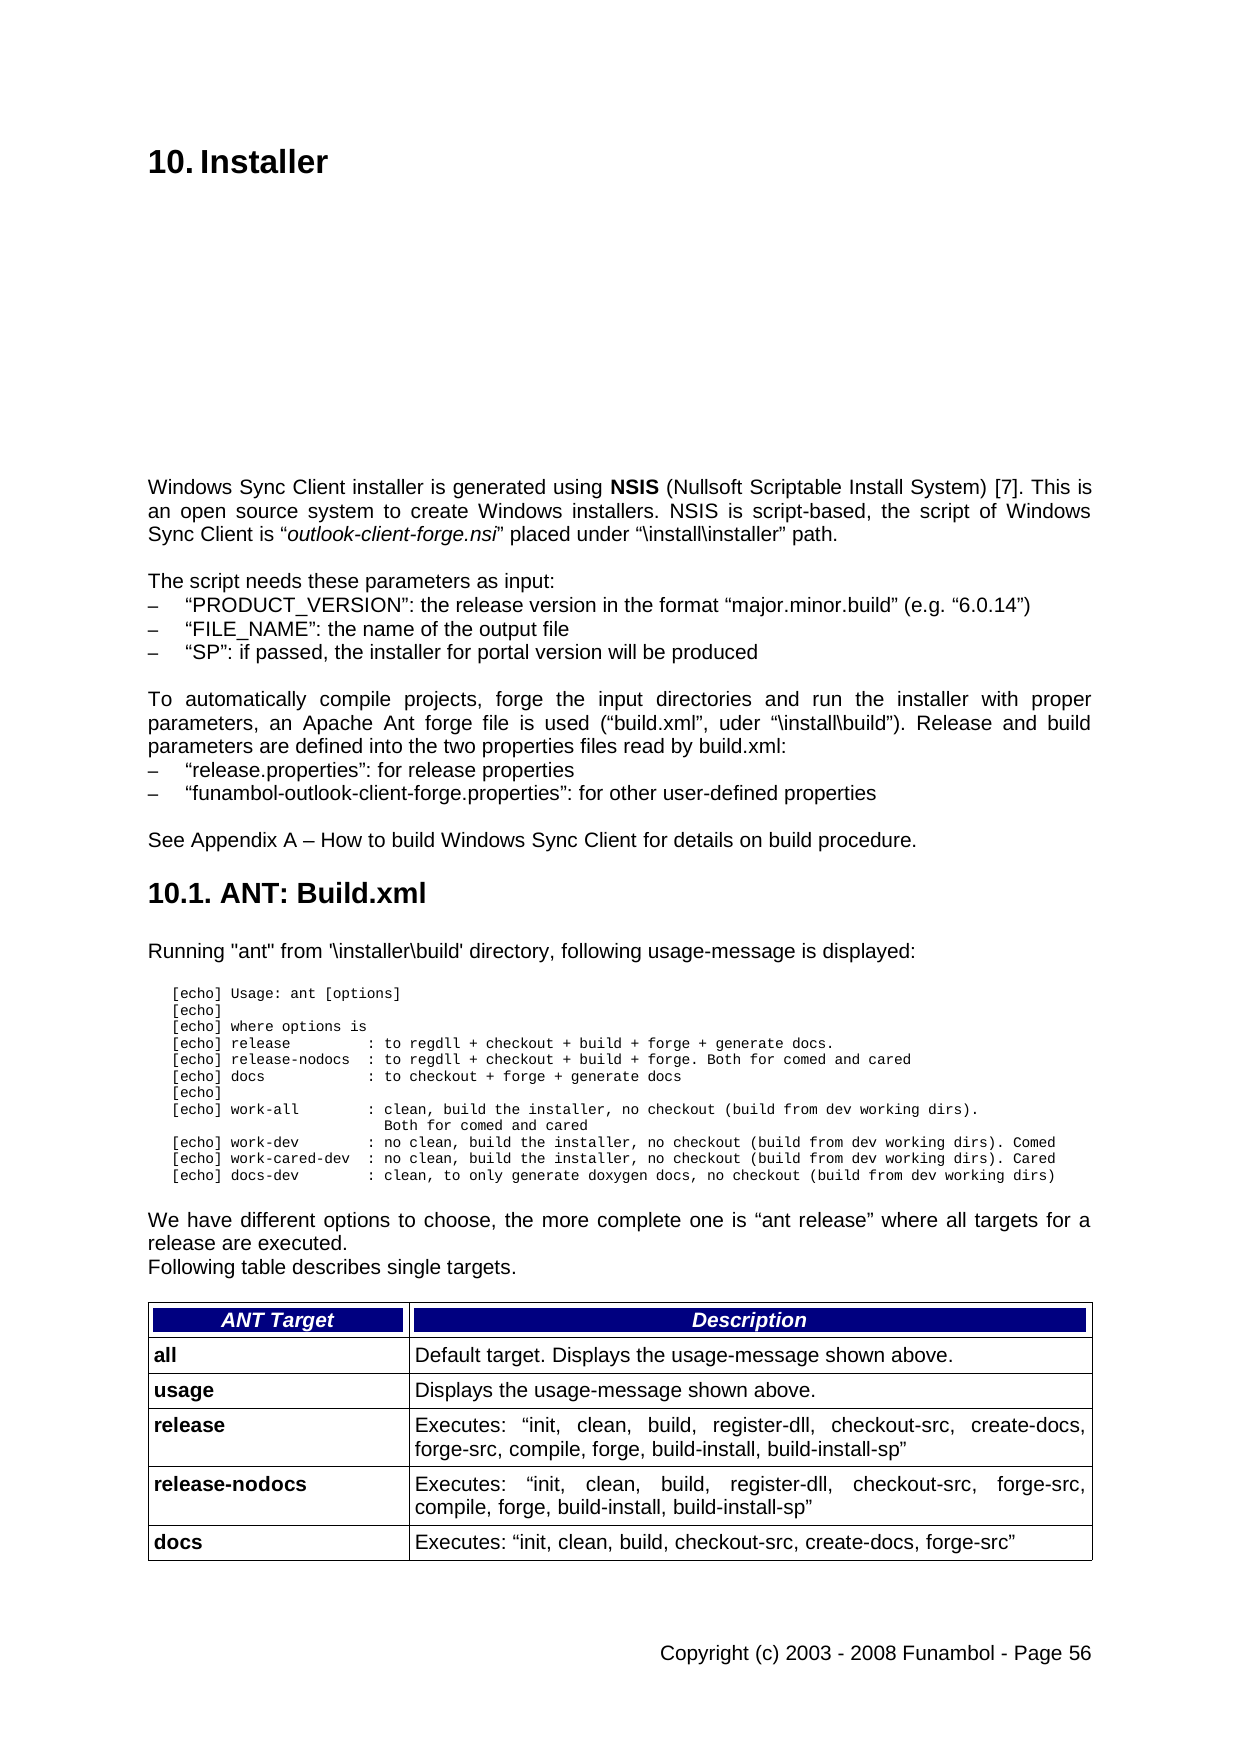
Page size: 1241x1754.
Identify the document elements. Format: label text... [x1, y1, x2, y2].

table_header Description [410, 1303, 1092, 1337]
list “FILE_NAME”: the name of the output file [148, 617, 1093, 641]
list “funambol-outlook-client-forge.properties”: for other user-defined properties [148, 782, 1093, 805]
subtitle ANT: Build.xml [148, 877, 1093, 910]
table_cell release [149, 1409, 409, 1466]
table_header [echo] Usage: ant [options] [echo] [echo] where options is [echo] release : to regdll + checkout + build + forge + generate docs. [echo] release-nodocs : to regdll + checkout + build + forge. Both for comed and cared [echo] docs : to checkout + forge + generate docs [echo] [echo] work-all : clean, build the installer, no checkout (build from dev working dirs). Both for comed and cared [echo] work-dev : no clean, build the installer, no checkout (build from dev working dirs). Comed [echo] work-cared-dev : no clean, build the installer, no checkout (build from dev working dirs). Cared [echo] docs-dev : clean, to only generate doxygen docs, no checkout (build from dev working dirs) [148, 963, 1093, 1208]
text We have different options to choose, the more complete one is “ant release” where all targets for a release are executed. [148, 1208, 1093, 1255]
list “release.properties”: for release properties [148, 758, 1093, 782]
text Windows Sync Client installer is generated using NSIS (Nullsoft Scriptable Install System) [7]. This is an open source system to create Windows installers. NSIS is script-based, the script of Windows Sync Client is “outlook-client-forge.nsi” placed under “\install\installer” path. [148, 476, 1093, 546]
table_cell Executes: “init, clean, build, register-dll, checkout-src, create-docs, forge-src, compile, forge, build-install, build-install-sp” [410, 1409, 1092, 1466]
table_header ANT Target [149, 1303, 409, 1337]
list “SP”: if passed, the installer for portal version will be produced [148, 641, 1093, 664]
text See Appendix A – How to build Windows Sync Client for details on build procedure. [148, 829, 1093, 852]
list “PRODUCT_VERSION”: the release version in the format “major.minor.build” (e.g. “6.0.14”) [148, 593, 1093, 617]
table_cell all [149, 1338, 409, 1373]
table_cell Executes: “init, clean, build, checkout-src, create-docs, forge-src” [410, 1526, 1092, 1560]
text To automatically compile projects, forge the input directories and run the installer with proper parameters, an Apache Ant forge file is used (“build.xml”, uder “\install\build”). Release and build parameters are defined into the two properties files read by build.xml: [148, 688, 1093, 758]
text Following table describes single targets. [148, 1255, 1093, 1279]
text Running "ant" from '\installer\build' directory, following usage-message is displayed: [148, 940, 1093, 963]
table_cell usage [149, 1374, 409, 1408]
table_cell Displays the usage-message shown above. [410, 1374, 1092, 1408]
table_cell release-nodocs [149, 1467, 409, 1525]
text The script needs these parameters as input: [148, 570, 1093, 593]
table_cell Executes: “init, clean, build, register-dll, checkout-src, forge-src, compile, forge, build-install, build-install-sp” [410, 1467, 1092, 1525]
subtitle Installer [148, 143, 1093, 180]
table_cell docs [149, 1526, 409, 1560]
table_cell Default target. Displays the usage-message shown above. [410, 1338, 1092, 1373]
